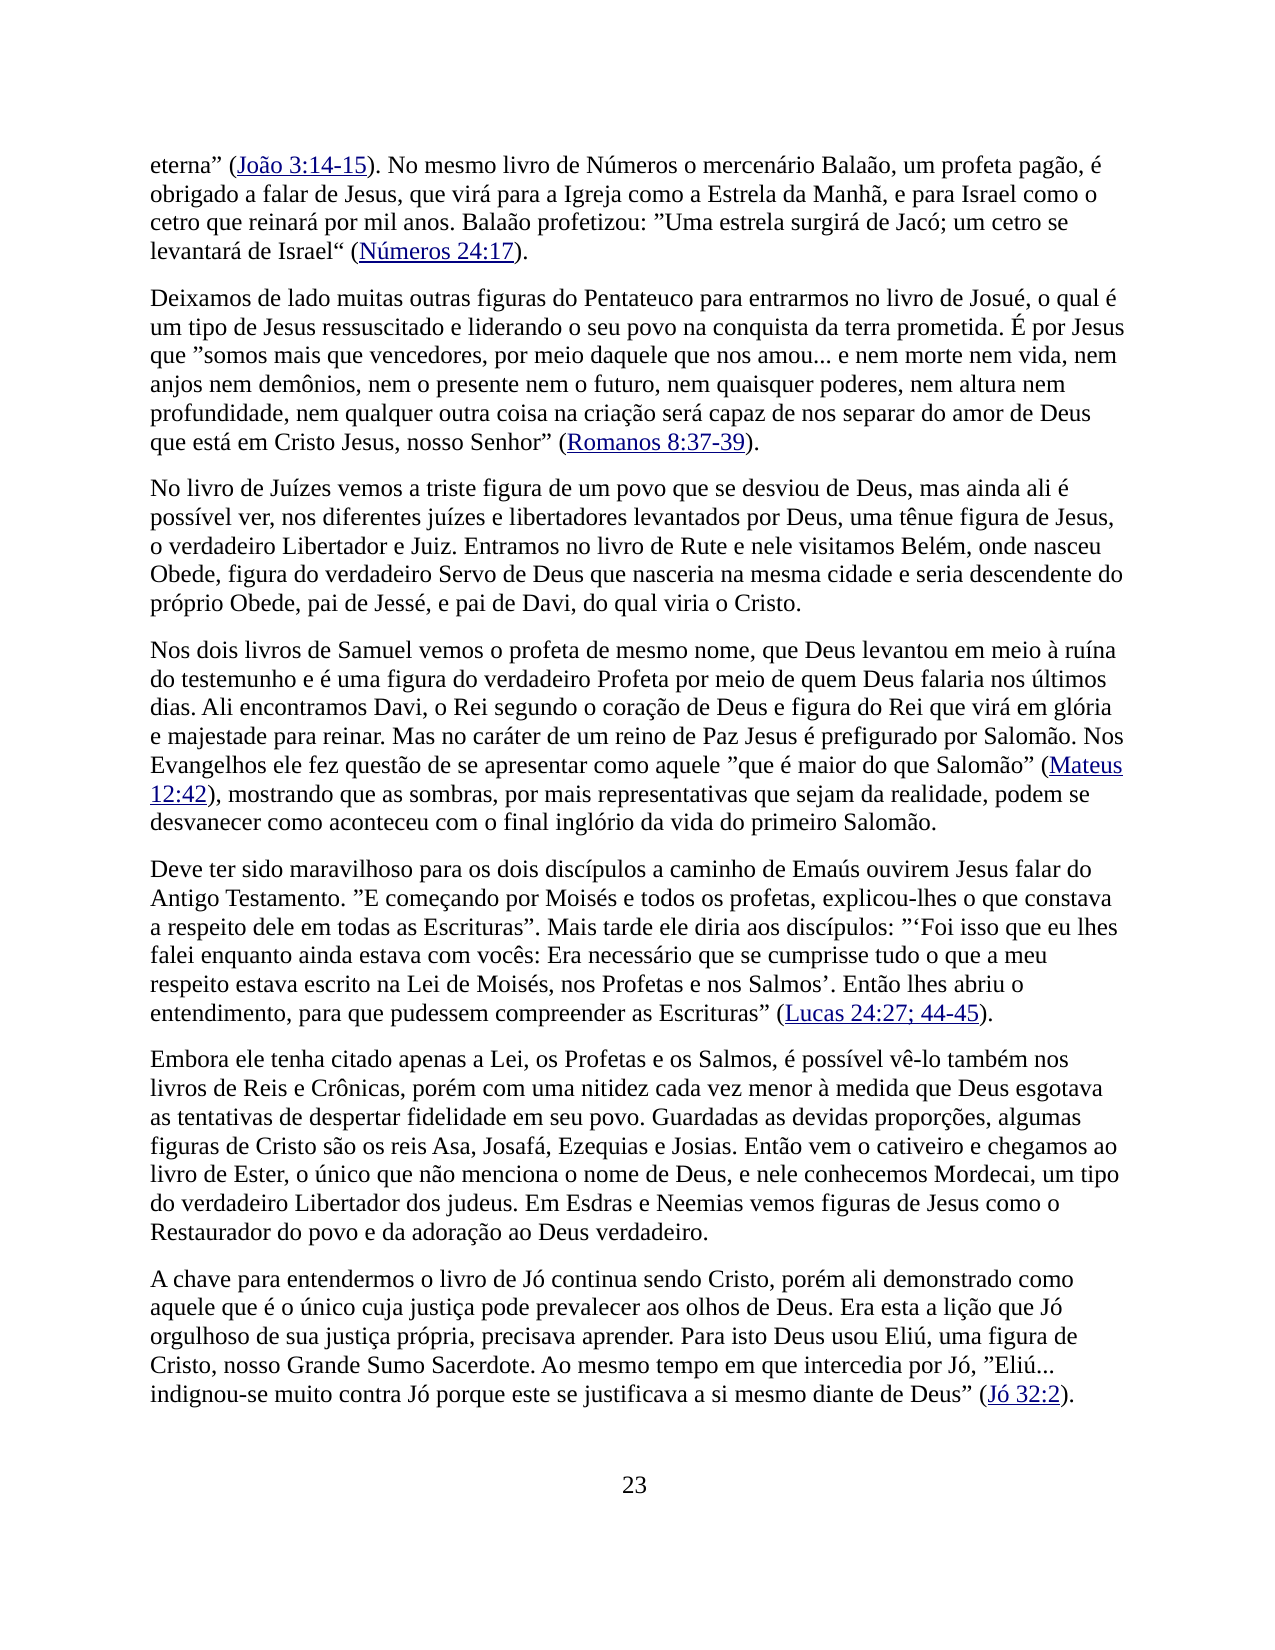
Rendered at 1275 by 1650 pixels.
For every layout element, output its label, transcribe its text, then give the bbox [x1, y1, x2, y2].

text A chave para entendermos o livro de Jó continua sendo Cristo, porém ali demonstrado como aquele que é o único cuja justiça pode prevalecer aos olhos de Deus. Era esta a lição que Jó orgulhoso de sua justiça própria, precisava aprender. Para isto Deus usou Eliú, uma figura de Cristo, nosso Grande Sumo Sacerdote. Ao mesmo tempo em que intercedia por Jó, ”Eliú... indignou-se muito contra Jó porque este se justificava a si mesmo diante de Deus” (Jó 32:2). [150, 1264, 1125, 1407]
text No livro de Juízes vemos a triste figura de um povo que se desviou de Deus, mas ainda ali é possível ver, nos diferentes juízes e libertadores levantados por Deus, uma tênue figura de Jesus, o verdadeiro Libertador e Juiz. Entramos no livro de Rute e nele visitamos Belém, onde nasceu Obede, figura do verdadeiro Servo de Deus que nasceria na mesma cidade e seria descendente do próprio Obede, pai de Jessé, e pai de Davi, do qual viria o Cristo. [150, 473, 1125, 617]
text eterna” (João 3:14-15). No mesmo livro de Números o mercenário Balaão, um profeta pagão, é obrigado a falar de Jesus, que virá para a Igreja como a Estrela da Manhã, e para Israel como o cetro que reinará por mil anos. Balaão profetizou: ”Uma estrela surgirá de Jacó; um cetro se levantará de Israel“ (Números 24:17). [150, 150, 1125, 265]
text Nos dois livros de Samuel vemos o profeta de mesmo nome, que Deus levantou em meio à ruína do testemunho e é uma figura do verdadeiro Profeta por meio de quem Deus falaria nos últimos dias. Ali encontramos Davi, o Rei segundo o coração de Deus e figura do Rei que virá em glória e majestade para reinar. Mas no caráter de um reino de Paz Jesus é prefigurado por Salomão. Nos Evangelhos ele fez questão de se apresentar como aquele ”que é maior do que Salomão” (Mateus 12:42), mostrando que as sombras, por mais representativas que sejam da realidade, podem se desvanecer como aconteceu com o final inglório da vida do primeiro Salomão. [150, 635, 1125, 836]
text Embora ele tenha citado apenas a Lei, os Profetas e os Salmos, é possível vê-lo também nos livros de Reis e Crônicas, porém com uma nitidez cada vez menor à medida que Deus esgotava as tentativas de despertar fidelidade em seu povo. Guardadas as devidas proporções, algumas figuras de Cristo são os reis Asa, Josafá, Ezequias e Josias. Então vem o cativeiro e chegamos ao livro de Ester, o único que não menciona o nome de Deus, e nele conhecemos Mordecai, um tipo do verdadeiro Libertador dos judeus. Em Esdras e Neemias vemos figuras de Jesus como o Restaurador do povo e da adoração ao Deus verdadeiro. [150, 1044, 1125, 1246]
text Deve ter sido maravilhoso para os dois discípulos a caminho de Emaús ouvirem Jesus falar do Antigo Testamento. ”E começando por Moisés e todos os profetas, explicou-lhes o que constava a respeito dele em todas as Escrituras”. Mais tarde ele diria aos discípulos: ”‘Foi isso que eu lhes falei enquanto ainda estava com vocês: Era necessário que se cumprisse tudo o que a meu respeito estava escrito na Lei de Moisés, nos Profetas e nos Salmos’. Então lhes abriu o entendimento, para que pudessem compreender as Escrituras” (Lucas 24:27; 44-45). [150, 854, 1125, 1027]
text Deixamos de lado muitas outras figuras do Pentateuco para entrarmos no livro de Josué, o qual é um tipo de Jesus ressuscitado e liderando o seu povo na conquista da terra prometida. É por Jesus que ”somos mais que vencedores, por meio daquele que nos amou... e nem morte nem vida, nem anjos nem demônios, nem o presente nem o futuro, nem quaisquer poderes, nem altura nem profundidade, nem qualquer outra coisa na criação será capaz de nos separar do amor de Deus que está em Cristo Jesus, nosso Senhor” (Romanos 8:37-39). [150, 283, 1125, 455]
